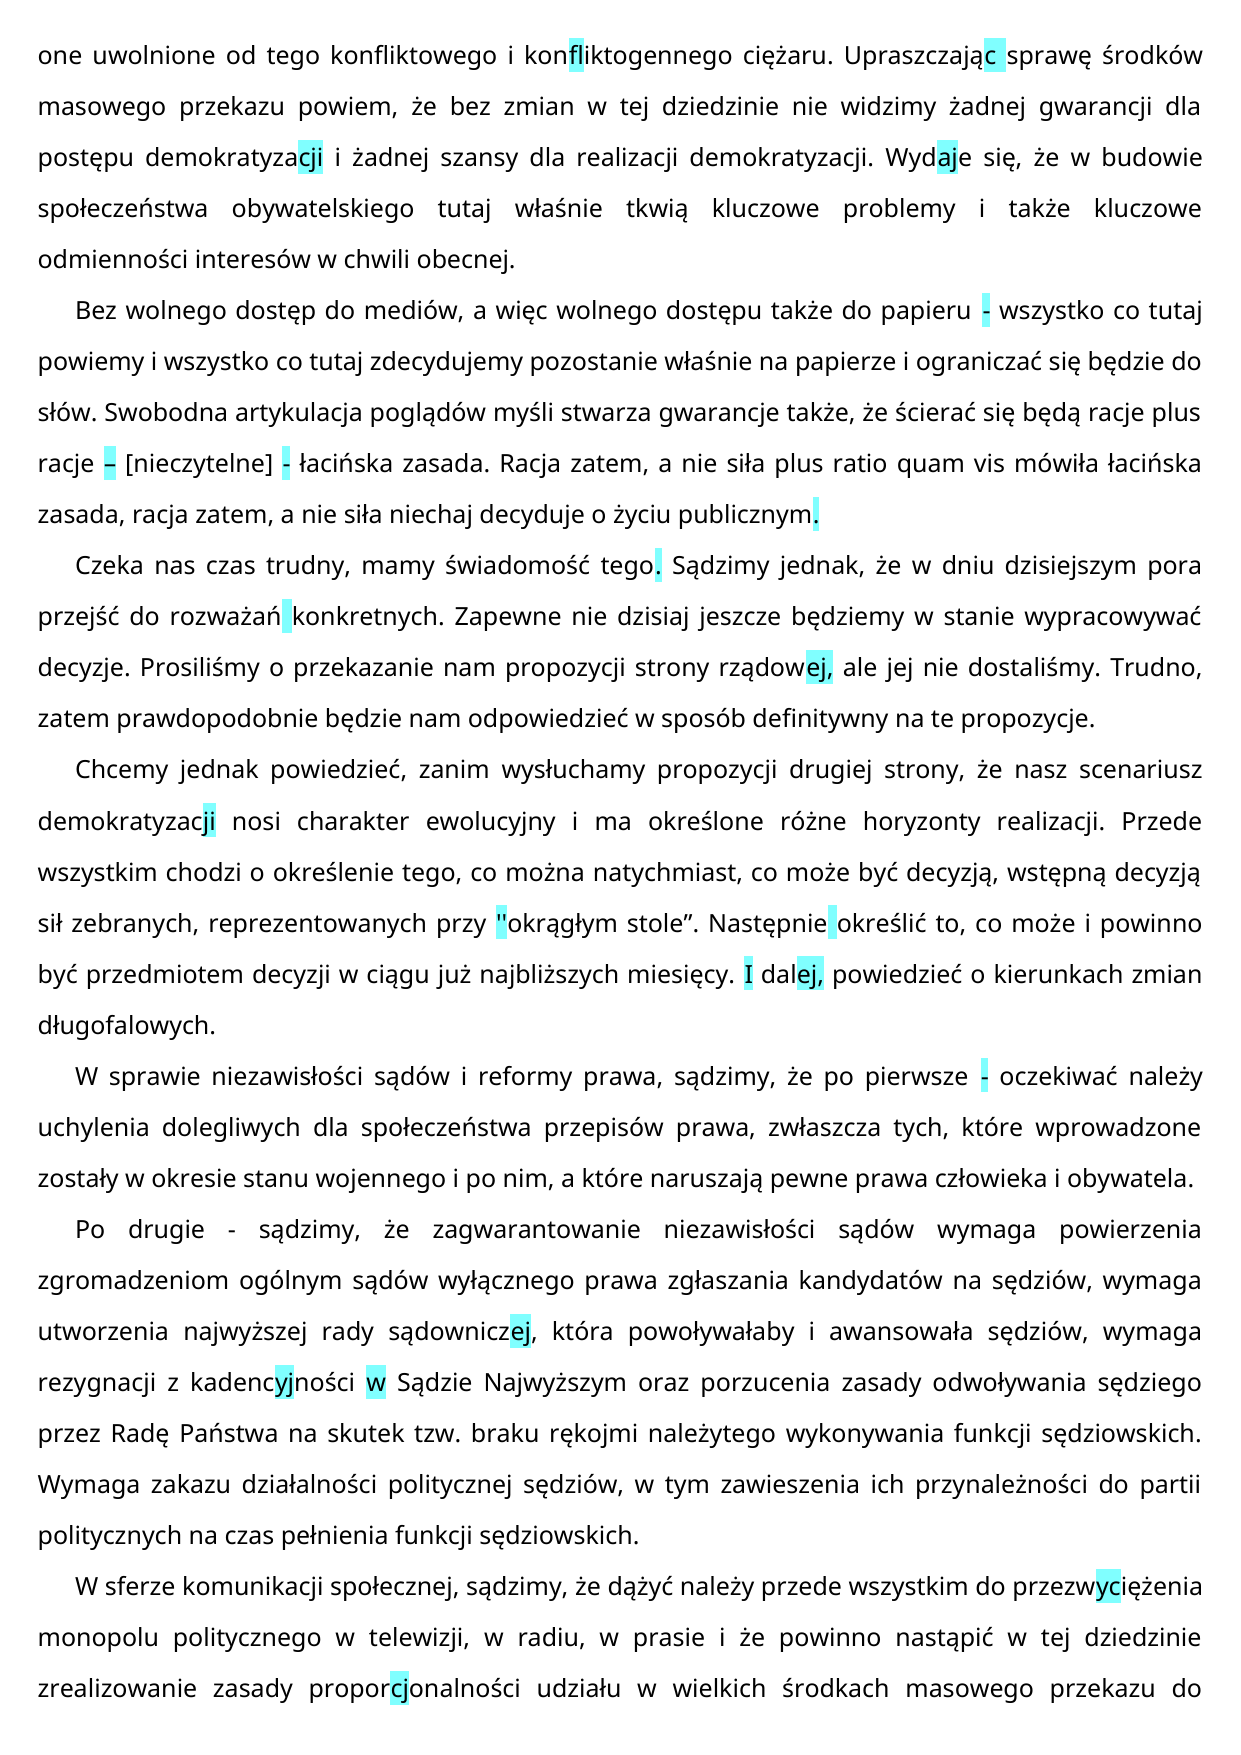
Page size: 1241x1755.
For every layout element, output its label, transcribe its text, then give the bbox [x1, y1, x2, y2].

text Czeka nas czas trudny, mamy świadomość tego. Sądzimy jednak, że w dniu dzisiejszym pora przejść do rozważań konkretnych. Zapewne nie dzisiaj jeszcze będziemy w stanie wypracowywać decyzje. Prosiliśmy o przekazanie nam propozycji strony rządowej, ale jej nie dostaliśmy. Trudno, zatem prawdopodobnie będzie nam odpowiedzieć w sposób definitywny na te propozycje. [37, 548, 1203, 735]
text Bez wolnego dostęp do mediów, a więc wolnego dostępu także do papieru - wszystko co tutaj powiemy i wszystko co tutaj zdecydujemy pozostanie właśnie na papierze i ograniczać się będzie do słów. Swobodna artykulacja poglądów myśli stwarza gwarancje także, że ścierać się będą racje plus racje – [nieczytelne] - łacińska zasada. Racja zatem, a nie siła plus ratio quam vis mówiła łacińska zasada, racja zatem, a nie siła niechaj decyduje o życiu publicznym. [37, 293, 1203, 531]
text Po drugie - sądzimy, że zagwarantowanie niezawisłości sądów wymaga powierzenia zgromadzeniom ogólnym sądów wyłącznego prawa zgłaszania kandydatów na sędziów, wymaga utworzenia najwyższej rady sądowniczej, która powoływałaby i awansowała sędziów, wymaga rezygnacji z kadencyjności w Sądzie Najwyższym oraz porzucenia zasady odwoływania sędziego przez Radę Państwa na skutek tzw. braku rękojmi należytego wykonywania funkcji sędziowskich. Wymaga zakazu działalności politycznej sędziów, w tym zawieszenia ich przynależności do partii politycznych na czas pełnienia funkcji sędziowskich. [37, 1211, 1203, 1552]
text W sprawie niezawisłości sądów i reformy prawa, sądzimy, że po pierwsze - oczekiwać należy uchylenia dolegliwych dla społeczeństwa przepisów prawa, zwłaszcza tych, które wprowadzone zostały w okresie stanu wojennego i po nim, a które naruszają pewne prawa człowieka i obywatela. [37, 1058, 1203, 1194]
text W sferze komunikacji społecznej, sądzimy, że dążyć należy przede wszystkim do przezwyciężenia monopolu politycznego w telewizji, w radiu, w prasie i że powinno nastąpić w tej dziedzinie zrealizowanie zasady proporcjonalności udziału w wielkich środkach masowego przekazu do [37, 1569, 1203, 1705]
text Chcemy jednak powiedzieć, zanim wysłuchamy propozycji drugiej strony, że nasz scenariusz demokratyzacji nosi charakter ewolucyjny i ma określone różne horyzonty realizacji. Przede wszystkim chodzi o określenie tego, co można natychmiast, co może być decyzją, wstępną decyzją sił zebranych, reprezentowanych przy ''okrągłym stole”. Następnie określić to, co może i powinno być przedmiotem decyzji w ciągu już najbliższych miesięcy. I dalej, powiedzieć o kierunkach zmian długofalowych. [37, 752, 1203, 1041]
text one uwolnione od tego konfliktowego i konfliktogennego ciężaru. Upraszczając sprawę środków masowego przekazu powiem, że bez zmian w tej dziedzinie nie widzimy żadnej gwarancji dla postępu demokratyzacji i żadnej szansy dla realizacji demokratyzacji. Wydaje się, że w budowie społeczeństwa obywatelskiego tutaj właśnie tkwią kluczowe problemy i także kluczowe odmienności interesów w chwili obecnej. [37, 37, 1203, 276]
